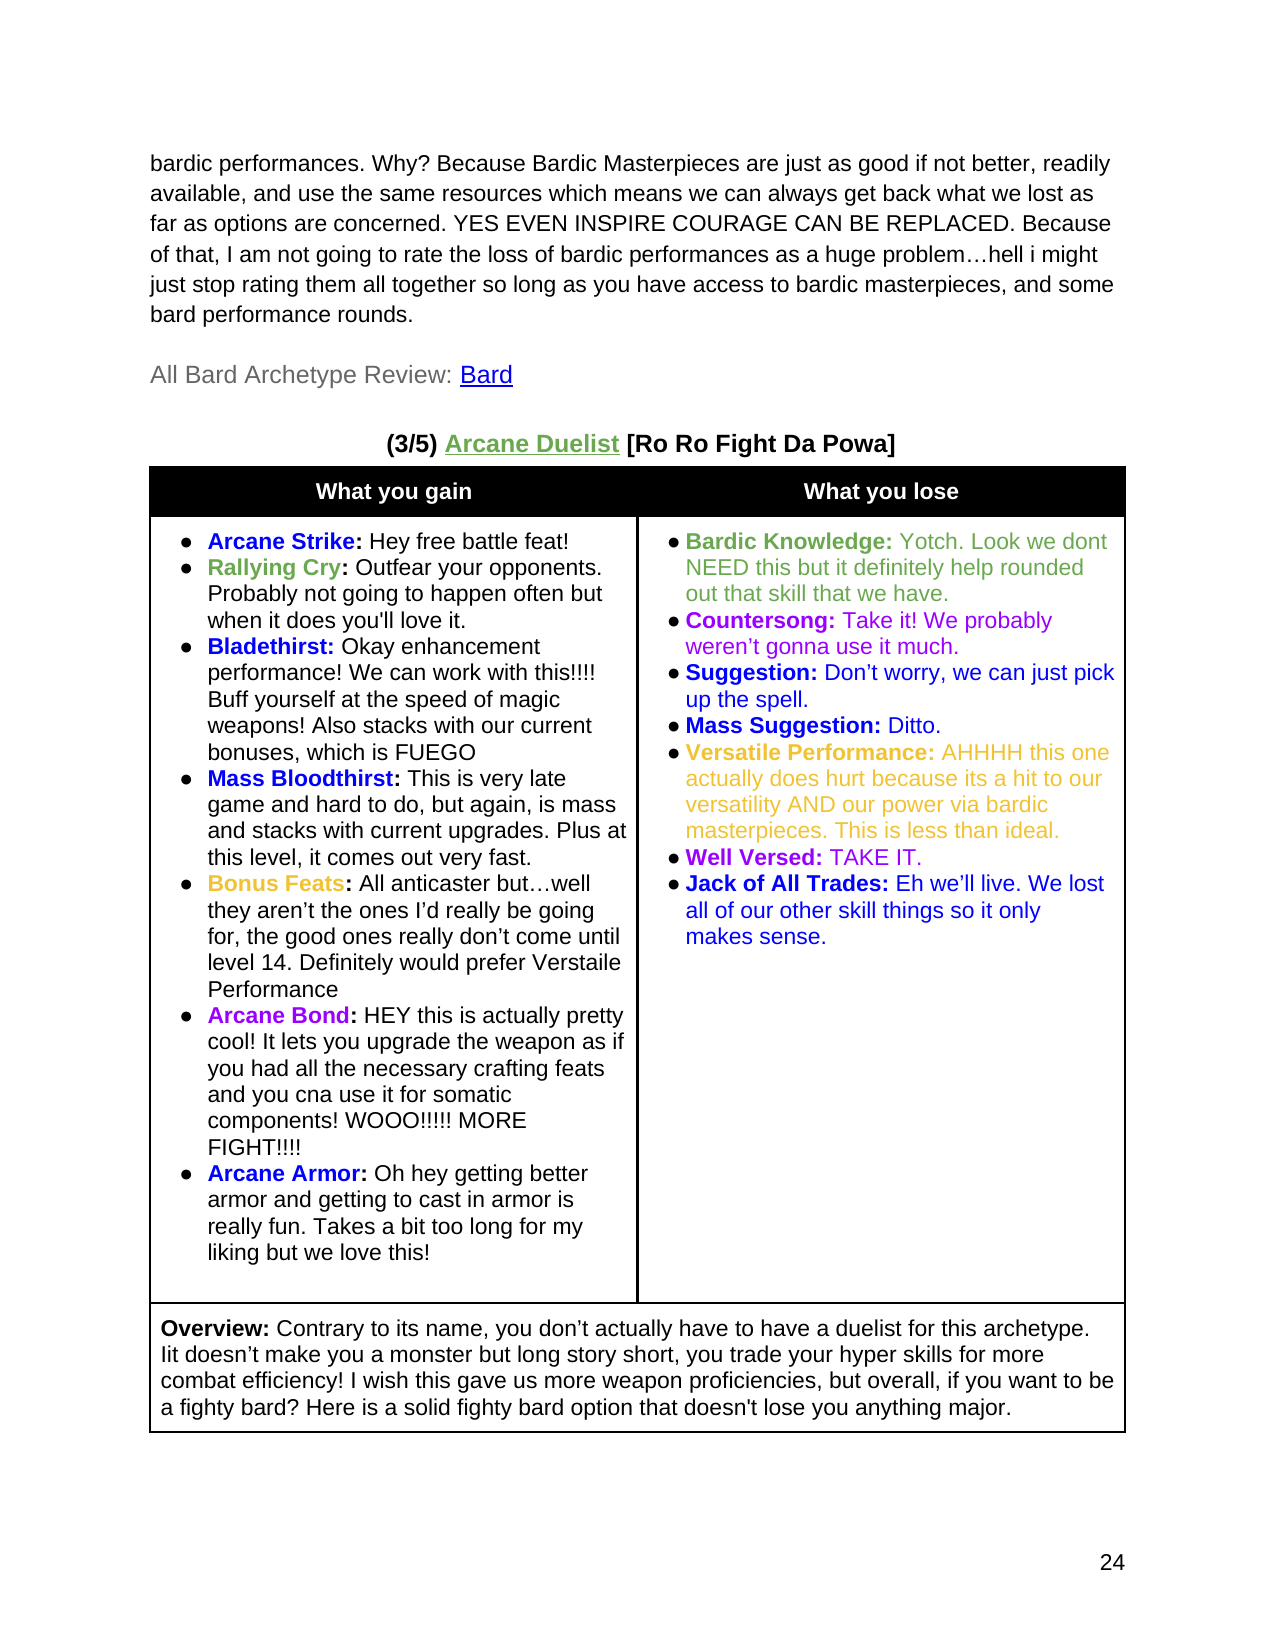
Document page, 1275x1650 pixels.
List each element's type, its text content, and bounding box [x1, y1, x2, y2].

table_cell What you lose [639, 468, 1124, 515]
text bardic performances. Why? Because Bardic Masterpieces are just as good if not better, readily available, and use the same resources which means we can always get back what we lost as far as options are concerned. YES EVEN INSPIRE COURAGE CAN BE REPLACED. Because of that, I am not going to rate the loss of bardic performances as a huge problem…hell i might just stop rating them all together so long as you have access to bardic masterpieces, and some bard performance rounds. [150, 150, 1125, 327]
table_header (3/5) Arcane Duelist [Ro Ro Fight Da Powa] [151, 400, 1124, 466]
table_cell Bardic Knowledge: Yotch. Look we dont NEED this but it definitely help rounded out that skill that we have. Countersong: Take it! We probably weren’t gonna use it much. Suggestion: Don’t worry, we can just pick up the spell. Mass Suggestion: Ditto. Versatile Performance: AHHHH this one actually does hurt because its a hit to our versatility AND our power via bardic masterpieces. This is less than ideal. Well Versed: TAKE IT. Jack of All Trades: Eh we’ll live. We lost all of our other skill things so it only makes sense. [639, 517, 1124, 1302]
subtitle All Bard Archetype Review: Bard [150, 360, 1125, 389]
table_cell What you gain [151, 468, 636, 515]
table_cell Overview: Contrary to its name, you don’t actually have to have a duelist for this archetype. Iit doesn’t make you a monster but long story short, you trade your hyper skills for more combat efficiency! I wish this gave us more weapon proficiencies, but overall, if you want to be a fighty bard? Here is a solid fighty bard option that doesn't lose you anything major. [151, 1304, 1124, 1431]
table_cell Arcane Strike: Hey free battle feat! Rallying Cry: Outfear your opponents. Probably not going to happen often but when it does you'll love it. Bladethirst: Okay enhancement performance! We can work with this!!!! Buff yourself at the speed of magic weapons! Also stacks with our current bonuses, which is FUEGO Mass Bloodthirst: This is very late game and hard to do, but again, is mass and stacks with current upgrades. Plus at this level, it comes out very fast. Bonus Feats: All anticaster but…well they aren’t the ones I’d really be going for, the good ones really don’t come until level 14. Definitely would prefer Verstaile Performance Arcane Bond: HEY this is actually pretty cool! It lets you upgrade the weapon as if you had all the necessary crafting feats and you cna use it for somatic components! WOOO!!!!! MORE FIGHT!!!! Arcane Armor: Oh hey getting better armor and getting to cast in armor is really fun. Takes a bit too long for my liking but we love this! [151, 517, 636, 1302]
